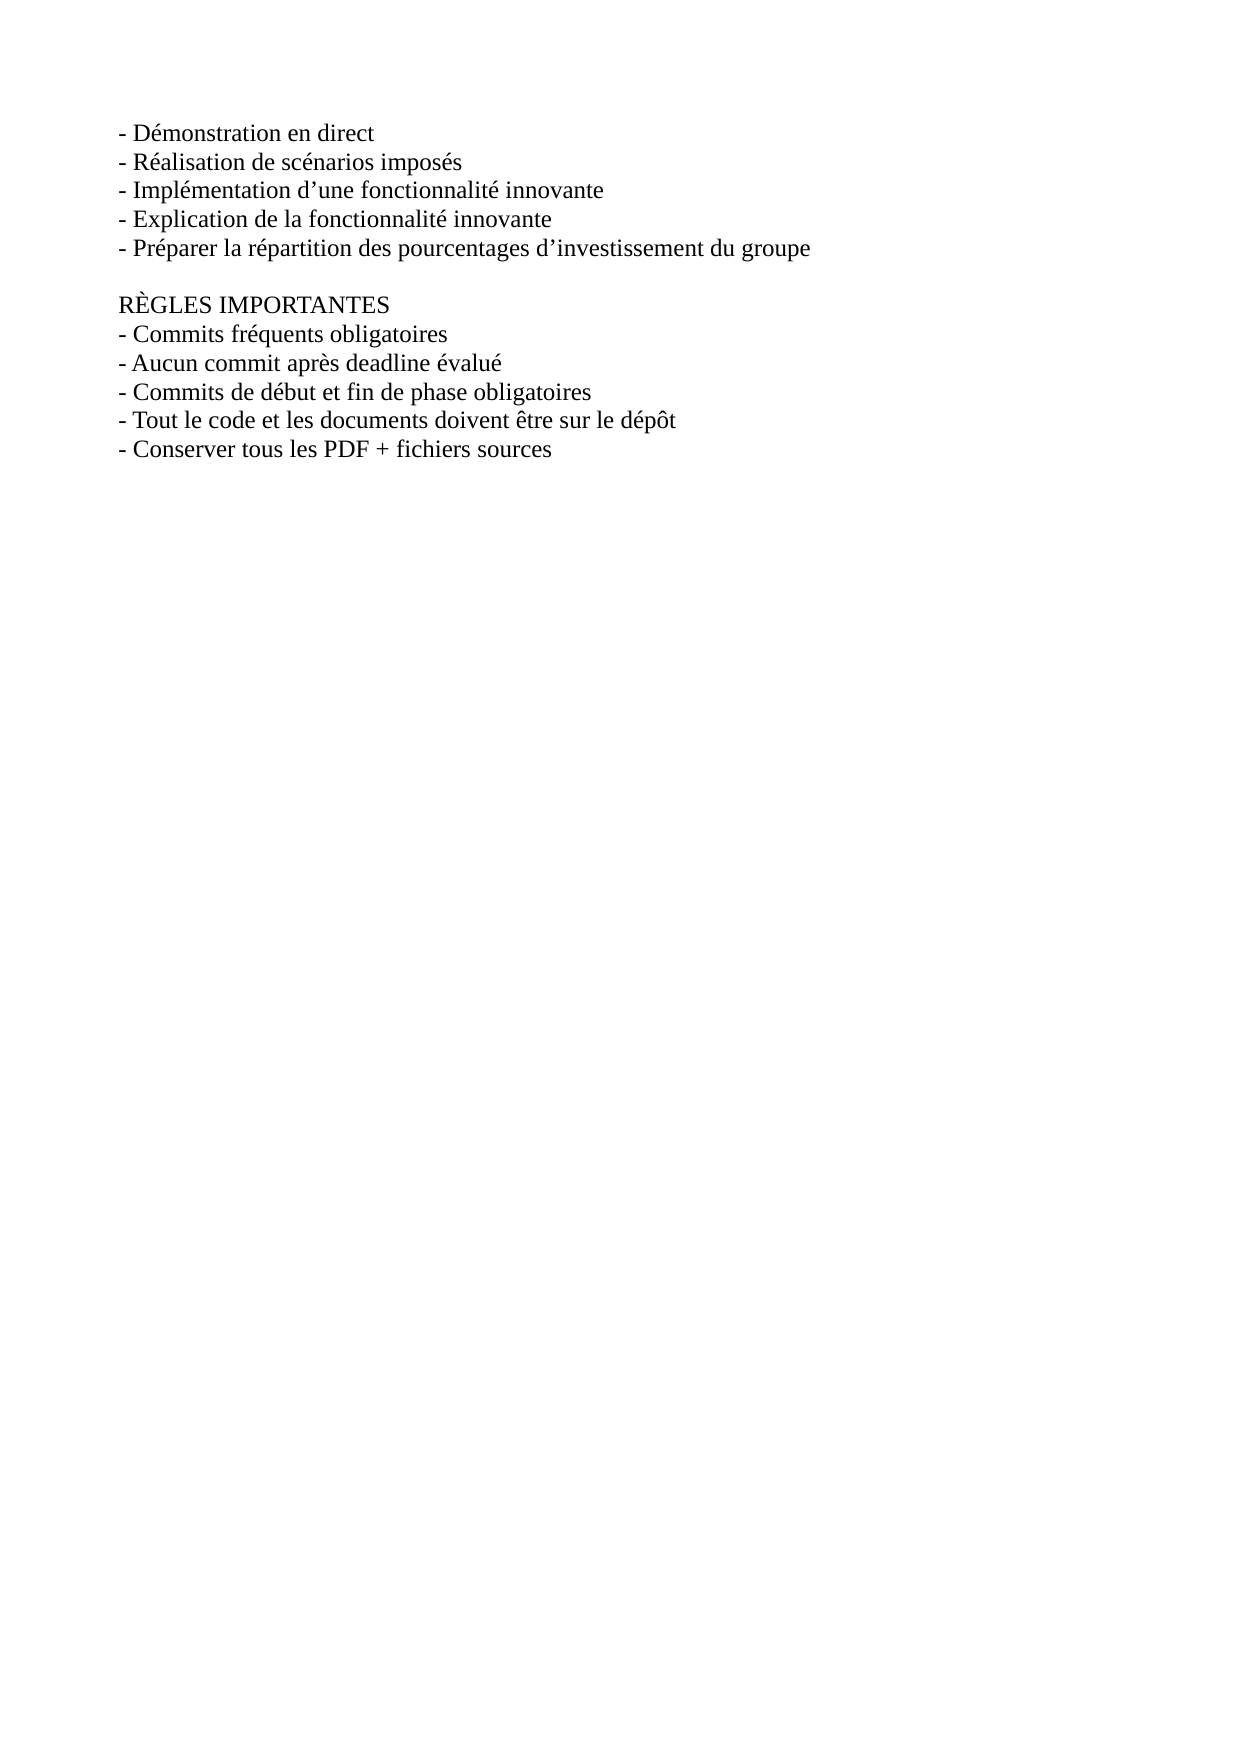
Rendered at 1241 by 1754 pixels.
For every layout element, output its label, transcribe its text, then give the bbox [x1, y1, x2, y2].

text - Implémentation d’une fonctionnalité innovante [118, 176, 1122, 204]
text - Conserver tous les PDF + fichiers sources [118, 434, 1122, 463]
text - Réalisation de scénarios imposés [118, 147, 1122, 176]
text - Démonstration en direct [118, 118, 1122, 147]
text RÈGLES IMPORTANTES [118, 291, 1122, 319]
text - Préparer la répartition des pourcentages d’investissement du groupe [118, 233, 1122, 262]
text - Tout le code et les documents doivent être sur le dépôt [118, 406, 1122, 434]
text - Explication de la fonctionnalité innovante [118, 204, 1122, 233]
text - Commits fréquents obligatoires [118, 319, 1122, 348]
text - Aucun commit après deadline évalué [118, 348, 1122, 377]
text - Commits de début et fin de phase obligatoires [118, 377, 1122, 406]
